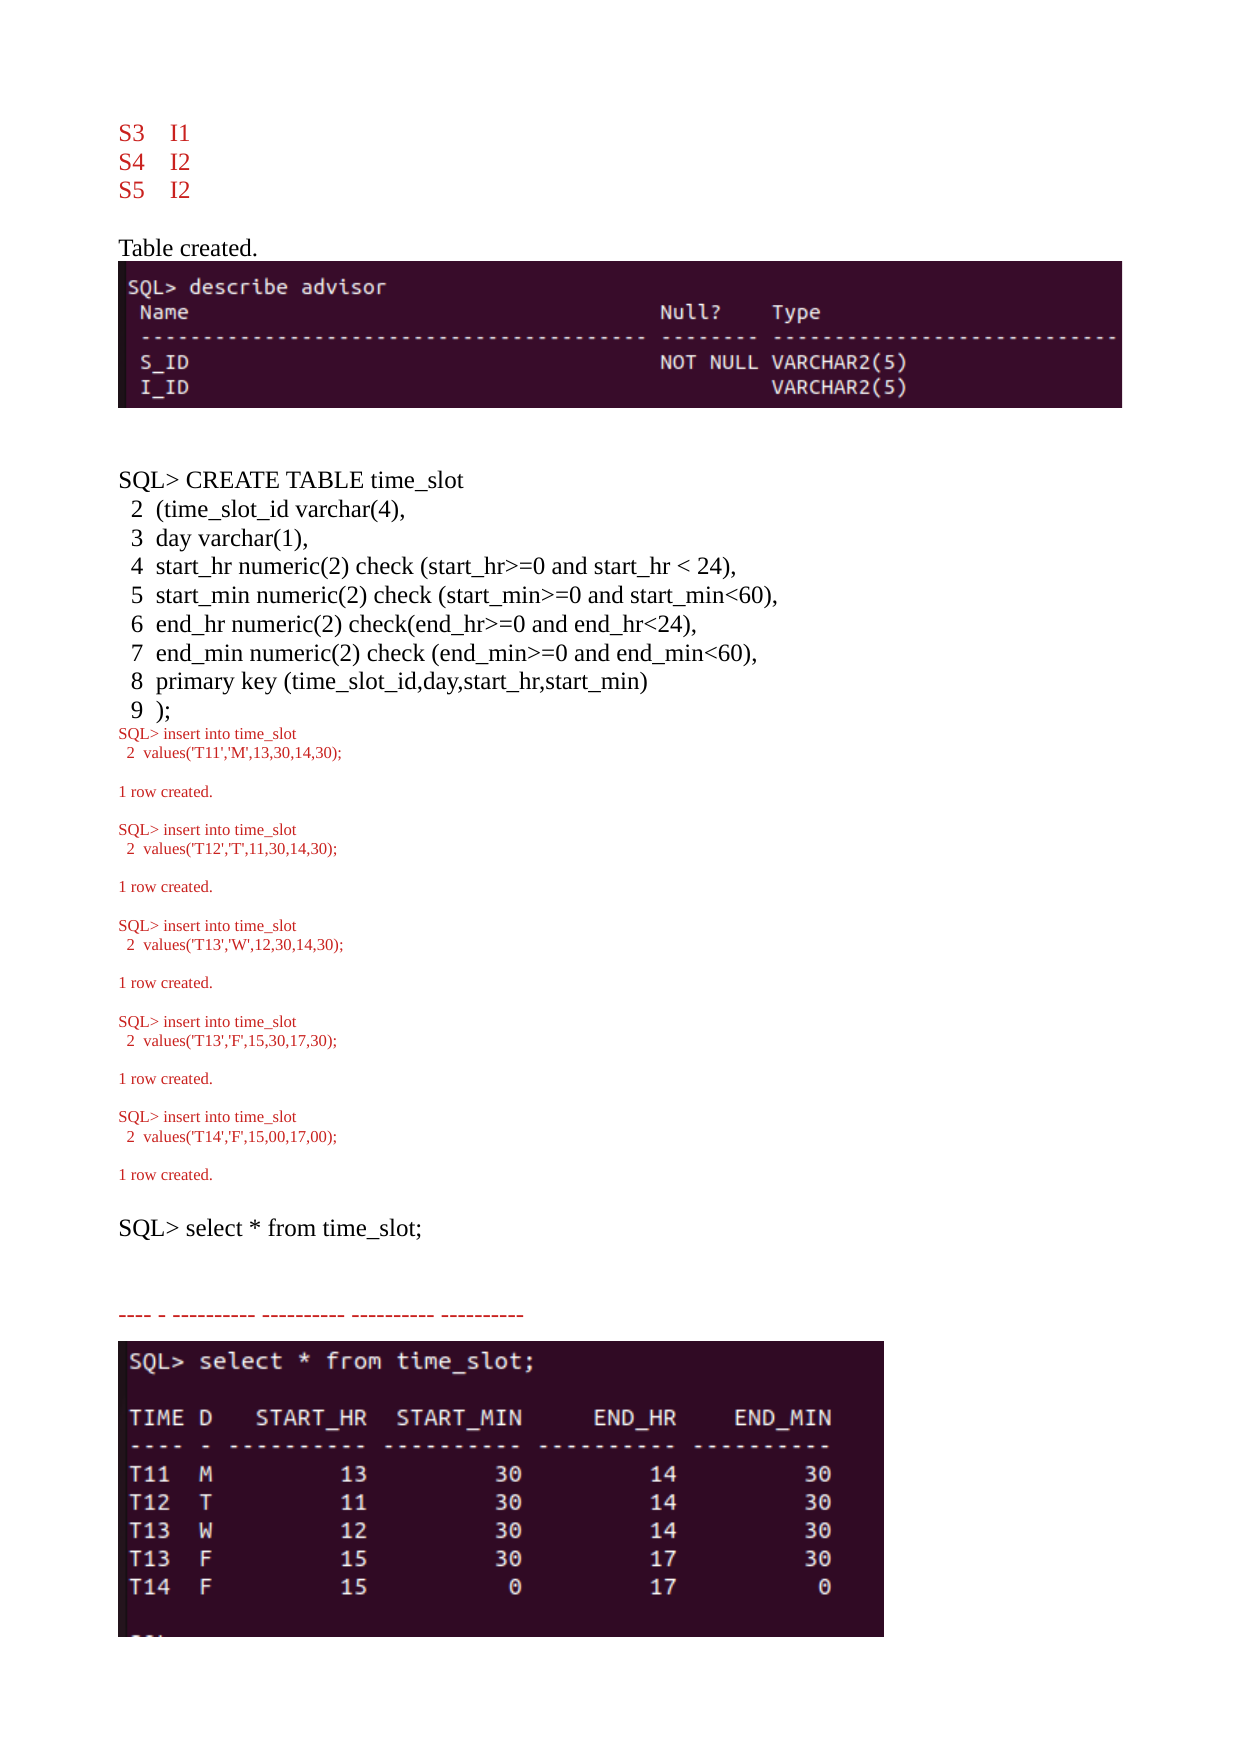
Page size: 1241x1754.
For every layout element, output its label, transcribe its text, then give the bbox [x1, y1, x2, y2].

text 6 end_hr numeric(2) check(end_hr>=0 and end_hr<24), [118, 609, 1122, 638]
text 2 values('T11','M',13,30,14,30); [118, 743, 1122, 762]
text SQL> insert into time_slot [118, 820, 1122, 839]
text SQL> insert into time_slot [118, 916, 1122, 935]
text 2 values('T12','T',11,30,14,30); [118, 839, 1122, 858]
text SQL> select * from time_slot; [118, 1213, 1122, 1241]
text 2 values('T13','W',12,30,14,30); [118, 935, 1122, 954]
text 1 row created. [118, 877, 1122, 896]
text 5 start_min numeric(2) check (start_min>=0 and start_min<60), [118, 580, 1122, 609]
text 9 ); [118, 695, 1122, 724]
text 2 (time_slot_id varchar(4), [118, 494, 1122, 523]
text 4 start_hr numeric(2) check (start_hr>=0 and start_hr < 24), [118, 551, 1122, 580]
text S3 I1 [118, 118, 1122, 147]
text 3 day varchar(1), [118, 523, 1122, 551]
text SQL> CREATE TABLE time_slot [118, 465, 1122, 494]
text 2 values('T13','F',15,30,17,30); [118, 1031, 1122, 1050]
text SQL> insert into time_slot [118, 1107, 1122, 1126]
text 2 values('T14','F',15,00,17,00); [118, 1126, 1122, 1146]
text 1 row created. [118, 1069, 1122, 1088]
text 1 row created. [118, 973, 1122, 992]
text 8 primary key (time_slot_id,day,start_hr,start_min) [118, 666, 1122, 695]
text SQL> insert into time_slot [118, 724, 1122, 743]
text 7 end_min numeric(2) check (end_min>=0 and end_min<60), [118, 638, 1122, 666]
text ---- - ---------- ---------- ---------- ---------- [118, 1299, 1122, 1328]
text Table created. [118, 233, 1122, 261]
text S4 I2 [118, 147, 1122, 176]
picture [118, 1341, 884, 1637]
text 1 row created. [118, 1165, 1122, 1184]
text S5 I2 [118, 176, 1122, 204]
text SQL> insert into time_slot [118, 1011, 1122, 1031]
text 1 row created. [118, 781, 1122, 801]
picture [118, 261, 1123, 408]
